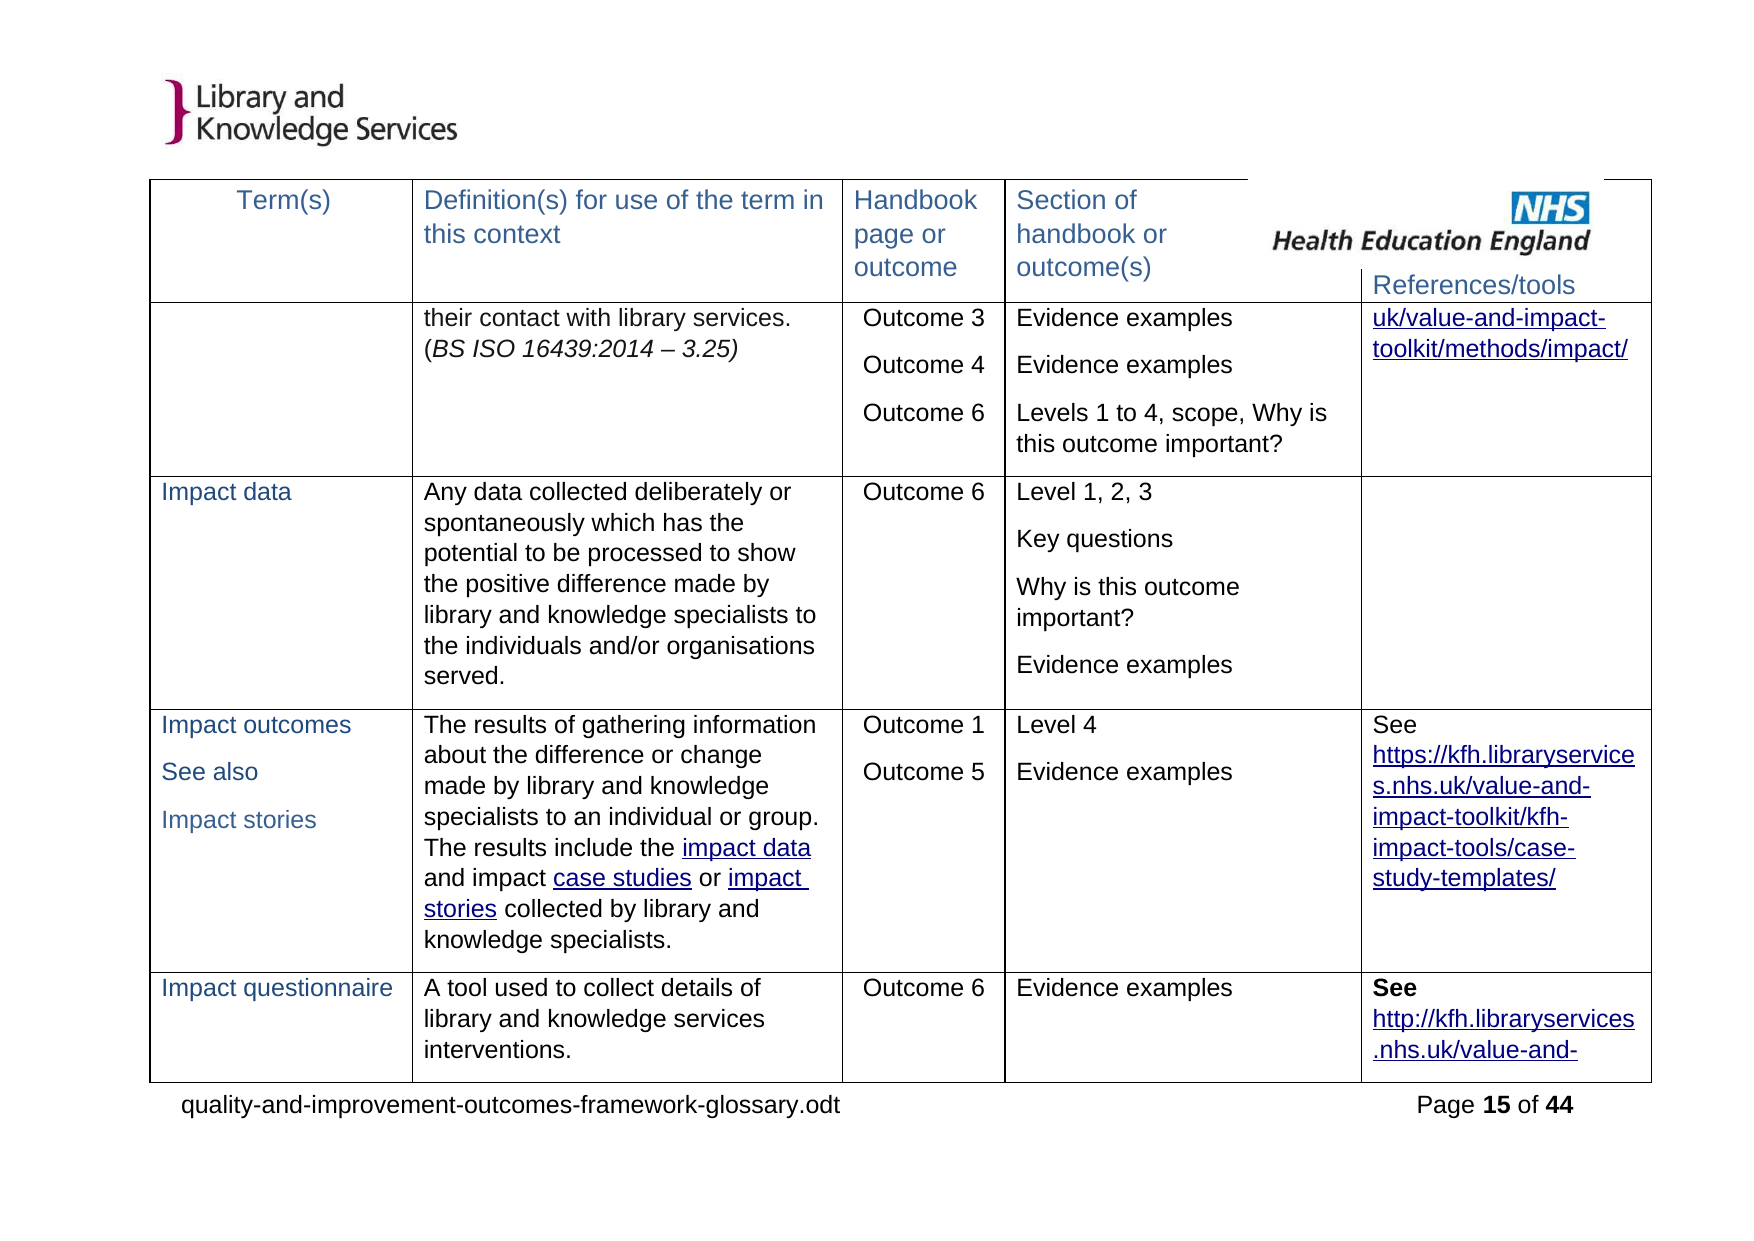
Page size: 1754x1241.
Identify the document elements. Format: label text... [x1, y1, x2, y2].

table_cell Evidence examples Evidence examples Levels 1 to 4, scope, Why is this outcome important? [1006, 303, 1361, 476]
table_cell Impact questionnaire [151, 973, 412, 1082]
table_cell Evidence examples [1006, 973, 1361, 1082]
table_header Definition(s) for use of the term in this context [413, 180, 842, 302]
table_cell [1362, 477, 1651, 709]
table_header Term(s) [151, 180, 412, 302]
table_cell A tool used to collect details of library and knowledge services interventions. [413, 973, 842, 1082]
table_header References/tools [1362, 180, 1651, 302]
table_cell Level 4 Evidence examples [1006, 710, 1361, 972]
table_cell Outcome 3 Outcome 4 Outcome 6 [843, 303, 1004, 476]
table_cell Level 1, 2, 3 Key questions Why is this outcome important? Evidence examples [1006, 477, 1361, 709]
table_cell Any data collected deliberately or spontaneously which has the potential to be processed to show the positive difference made by library and knowledge specialists to the individuals and/or organisations served. [413, 477, 842, 709]
table_header Handbook page or outcome [843, 180, 1004, 302]
table_cell Outcome 6 [843, 973, 1004, 1082]
table_cell See https://kfh.libraryservices.nhs.uk/value-and-impact-toolkit/kfh-impact-tools/case-study-templates/ [1362, 710, 1651, 972]
table_cell Outcome 6 [843, 477, 1004, 709]
table_header Section of handbook or outcome(s) [1006, 180, 1361, 302]
table_cell [151, 303, 412, 476]
table_cell See http://kfh.libraryservices.nhs.uk/value-and- [1362, 973, 1651, 1082]
table_cell their contact with library services. (BS ISO 16439:2014 – 3.25) [413, 303, 842, 476]
table_cell uk/value-and-impact-toolkit/methods/impact/ [1362, 303, 1651, 476]
table_cell The results of gathering information about the difference or change made by library and knowledge specialists to an individual or group. The results include the impact data and impact case studies or impact stories collected by library and knowledge specialists. [413, 710, 842, 972]
table_cell Impact data [151, 477, 412, 709]
table_cell Outcome 1 Outcome 5 [843, 710, 1004, 972]
table_cell Impact outcomes See also Impact stories [151, 710, 412, 972]
